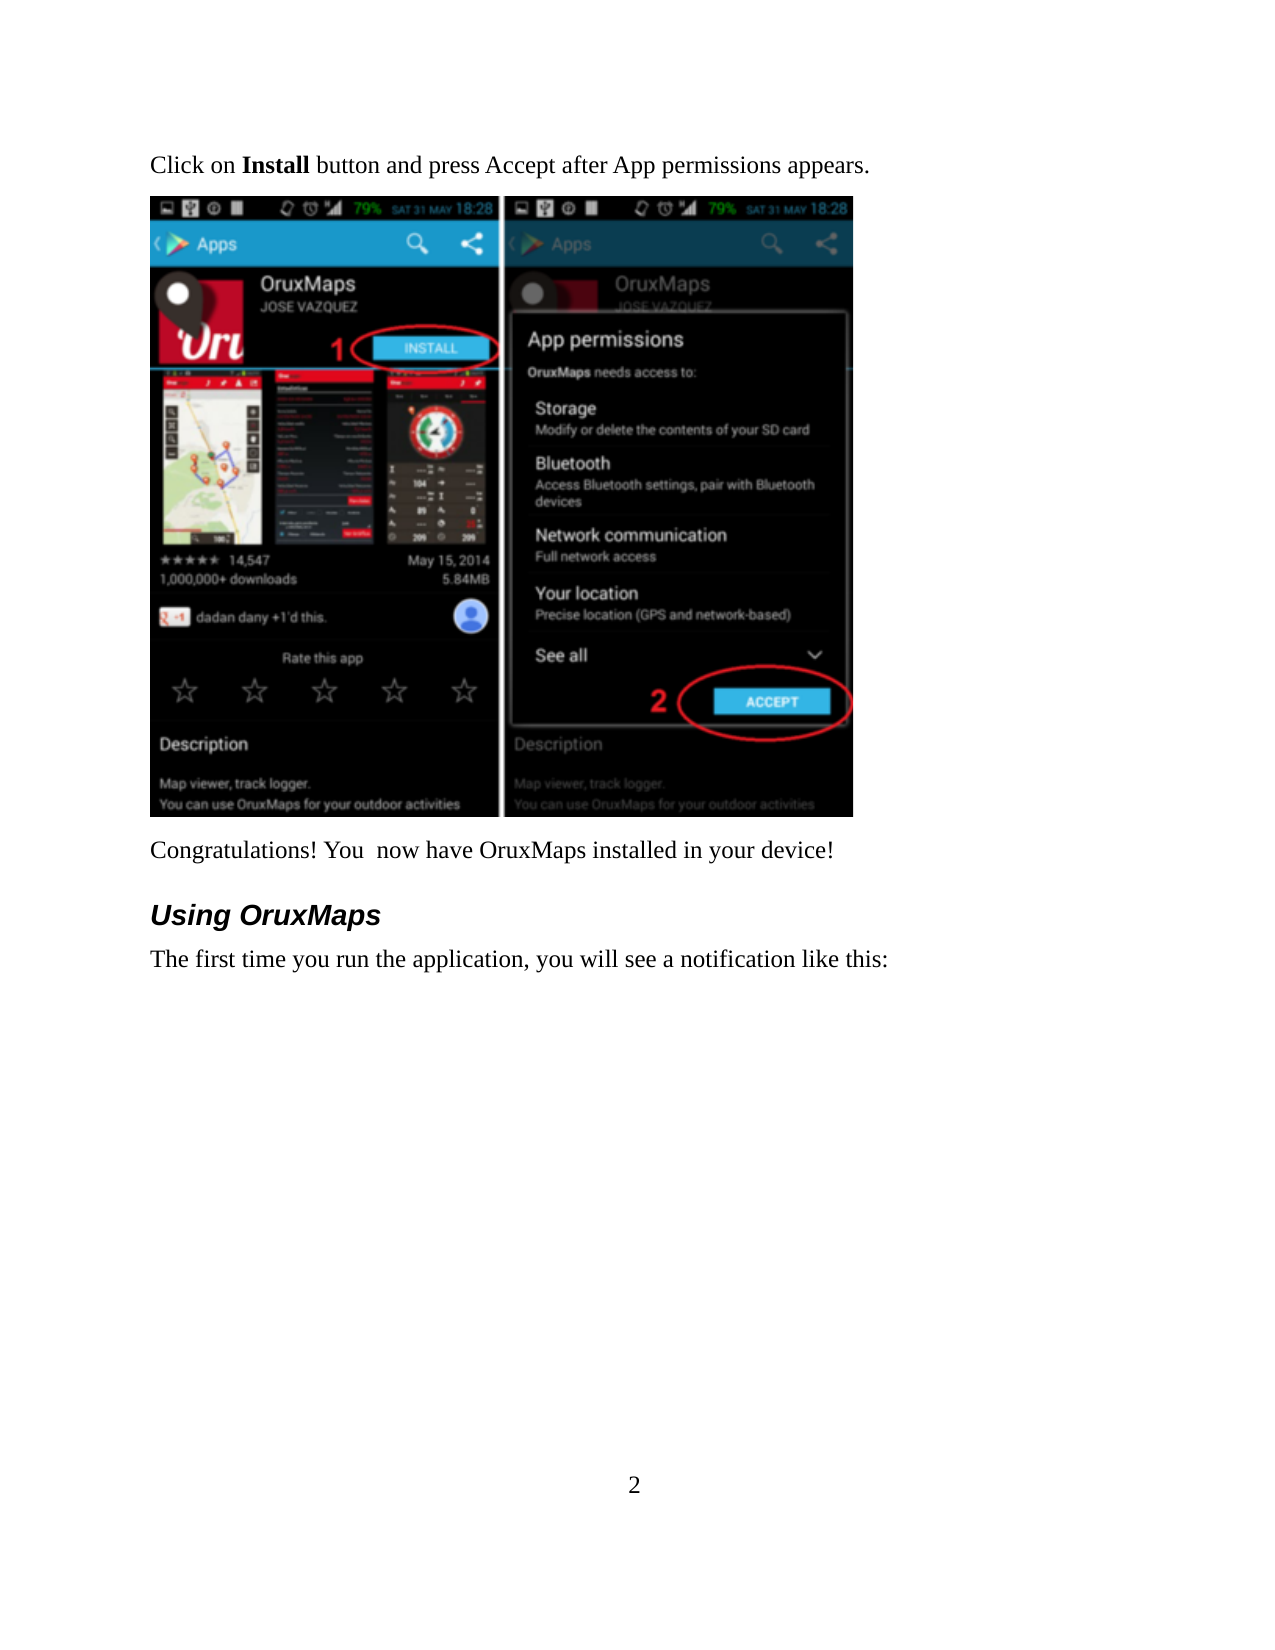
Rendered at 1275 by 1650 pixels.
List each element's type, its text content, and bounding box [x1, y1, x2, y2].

picture [150, 196, 854, 817]
text The first time you run the application, you will see a notification like this: [150, 944, 1125, 972]
text Congratulations! You now have OruxMaps installed in your device! [150, 835, 1125, 864]
text Click on Install button and press Accept after App permissions appears. [150, 150, 1125, 179]
subtitle ​Using OruxMaps [150, 898, 1125, 931]
